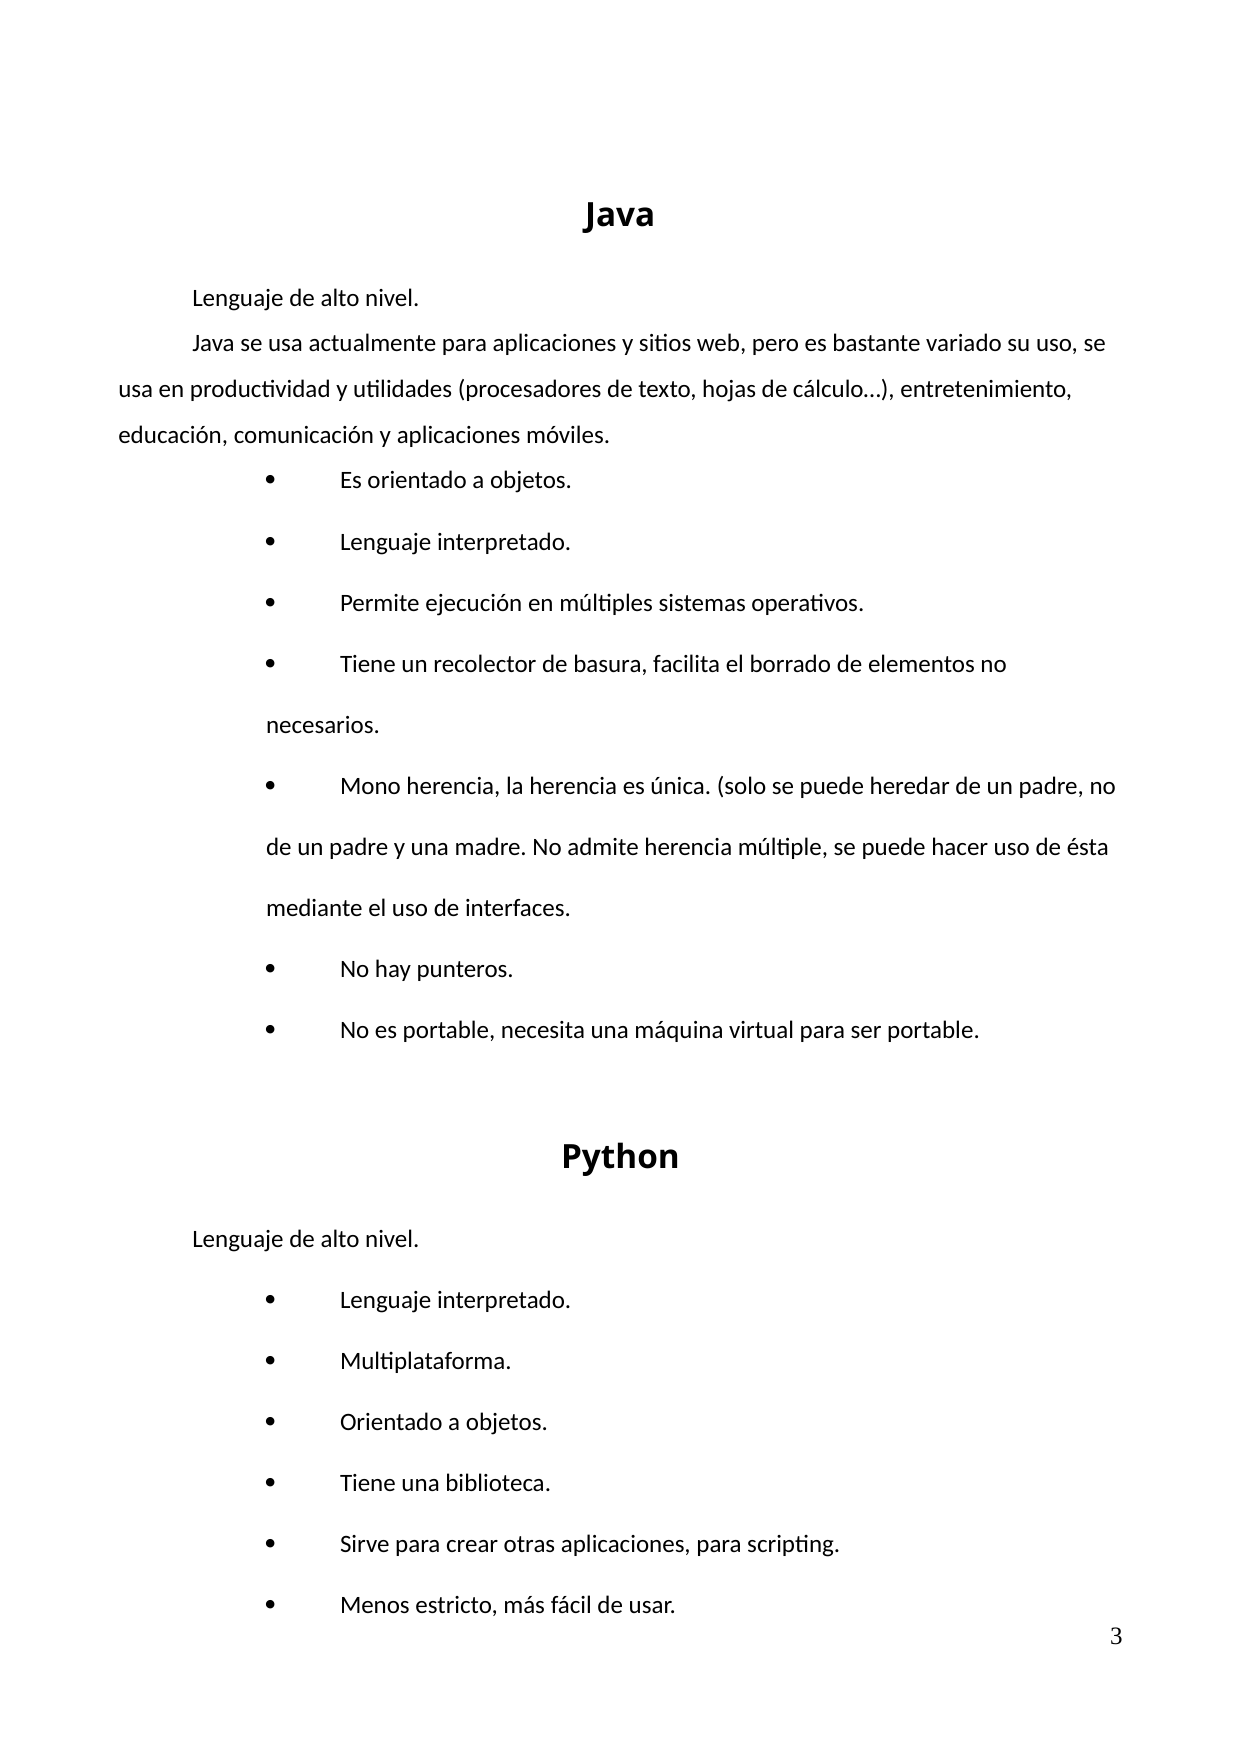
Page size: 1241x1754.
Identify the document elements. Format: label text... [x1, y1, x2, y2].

list Multiplataforma. [266, 1345, 1122, 1376]
list Mono herencia, la herencia es única. (solo se puede heredar de un padre, no de un padre y una madre. No admite herencia múltiple, se puede hacer uso de ésta mediante el uso de interfaces. [266, 770, 1122, 922]
subtitle Python [118, 1132, 1122, 1178]
list Lenguaje interpretado. [266, 1284, 1122, 1315]
text Java se usa actualmente para aplicaciones y sitios web, pero es bastante variado su uso, se usa en productividad y utilidades (procesadores de texto, hojas de cálculo…), entretenimiento, educación, comunicación y aplicaciones móviles. [118, 327, 1122, 449]
list Orientado a objetos. [266, 1406, 1122, 1437]
list Permite ejecución en múltiples sistemas operativos. [266, 587, 1122, 617]
text Lenguaje de alto nivel. [118, 282, 1122, 312]
list No hay punteros. [266, 953, 1122, 983]
subtitle Java [118, 191, 1122, 236]
list Sirve para crear otras aplicaciones, para scripting. [266, 1528, 1122, 1559]
list No es portable, necesita una máquina virtual para ser portable. [266, 1014, 1122, 1044]
list Lenguaje interpretado. [266, 526, 1122, 556]
list Tiene un recolector de basura, facilita el borrado de elementos no necesarios. [266, 648, 1122, 739]
list Tiene una biblioteca. [266, 1467, 1122, 1498]
list Es orientado a objetos. [266, 464, 1122, 495]
list Menos estricto, más fácil de usar. [266, 1589, 1122, 1620]
text Lenguaje de alto nivel. [118, 1223, 1122, 1254]
